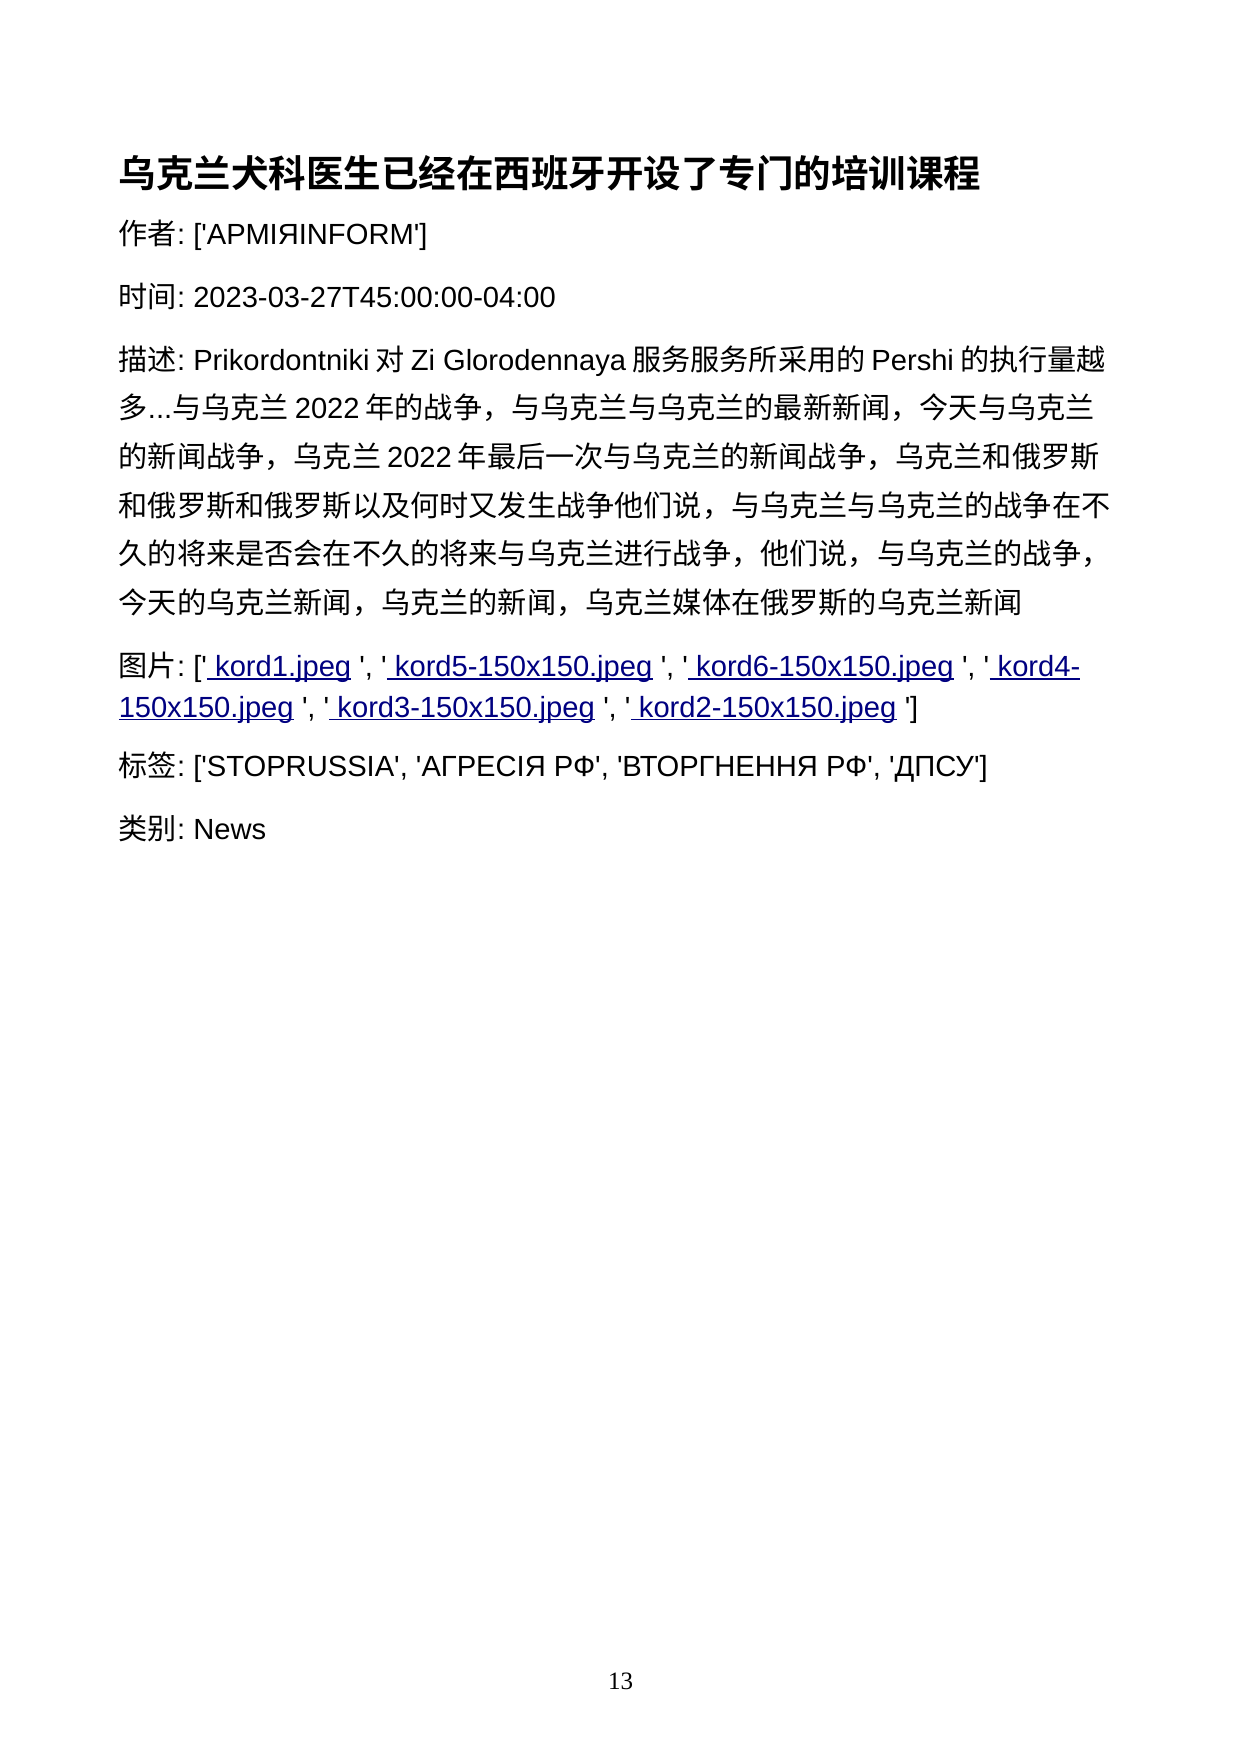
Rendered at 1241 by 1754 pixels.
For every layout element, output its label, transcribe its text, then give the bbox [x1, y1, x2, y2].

text 图片: [' kord1.jpeg ', ' kord5-150x150.jpeg ', ' kord6-150x150.jpeg ', ' kord4-150x150.jpeg ', ' kord3-150x150.jpeg ', ' kord2-150x150.jpeg '] [118, 642, 1122, 723]
text 标签: ['STOPRUSSIA', 'АГРЕСІЯ РФ', 'ВТОРГНЕННЯ РФ', 'ДПСУ'] [118, 743, 1122, 785]
text 作者: ['АРМІЯINFORM'] [118, 210, 1122, 253]
text 描述: Prikordontniki对Zi Glorodennaya服务服务所采用的Pershi的执行量越多...与乌克兰2022年的战争，与乌克兰与乌克兰的最新新闻，今天与乌克兰的新闻战争，乌克兰2022年最后一次与乌克兰的新闻战争，乌克兰和俄罗斯和俄罗斯和俄罗斯以及何时又发生战争他们说，与乌克兰与乌克兰的战争在不久的将来是否会在不久的将来与乌克兰进行战争，他们说，与乌克兰的战争，今天的乌克兰新闻，乌克兰的新闻，乌克兰媒体在俄罗斯的乌克兰新闻 [118, 337, 1122, 622]
text 类别: News [118, 806, 1122, 848]
text 时间: 2023-03-27T45:00:00-04:00 [118, 273, 1122, 316]
subtitle 乌克兰犬科医生已经在西班牙开设了专门的培训课程 [118, 143, 1122, 198]
